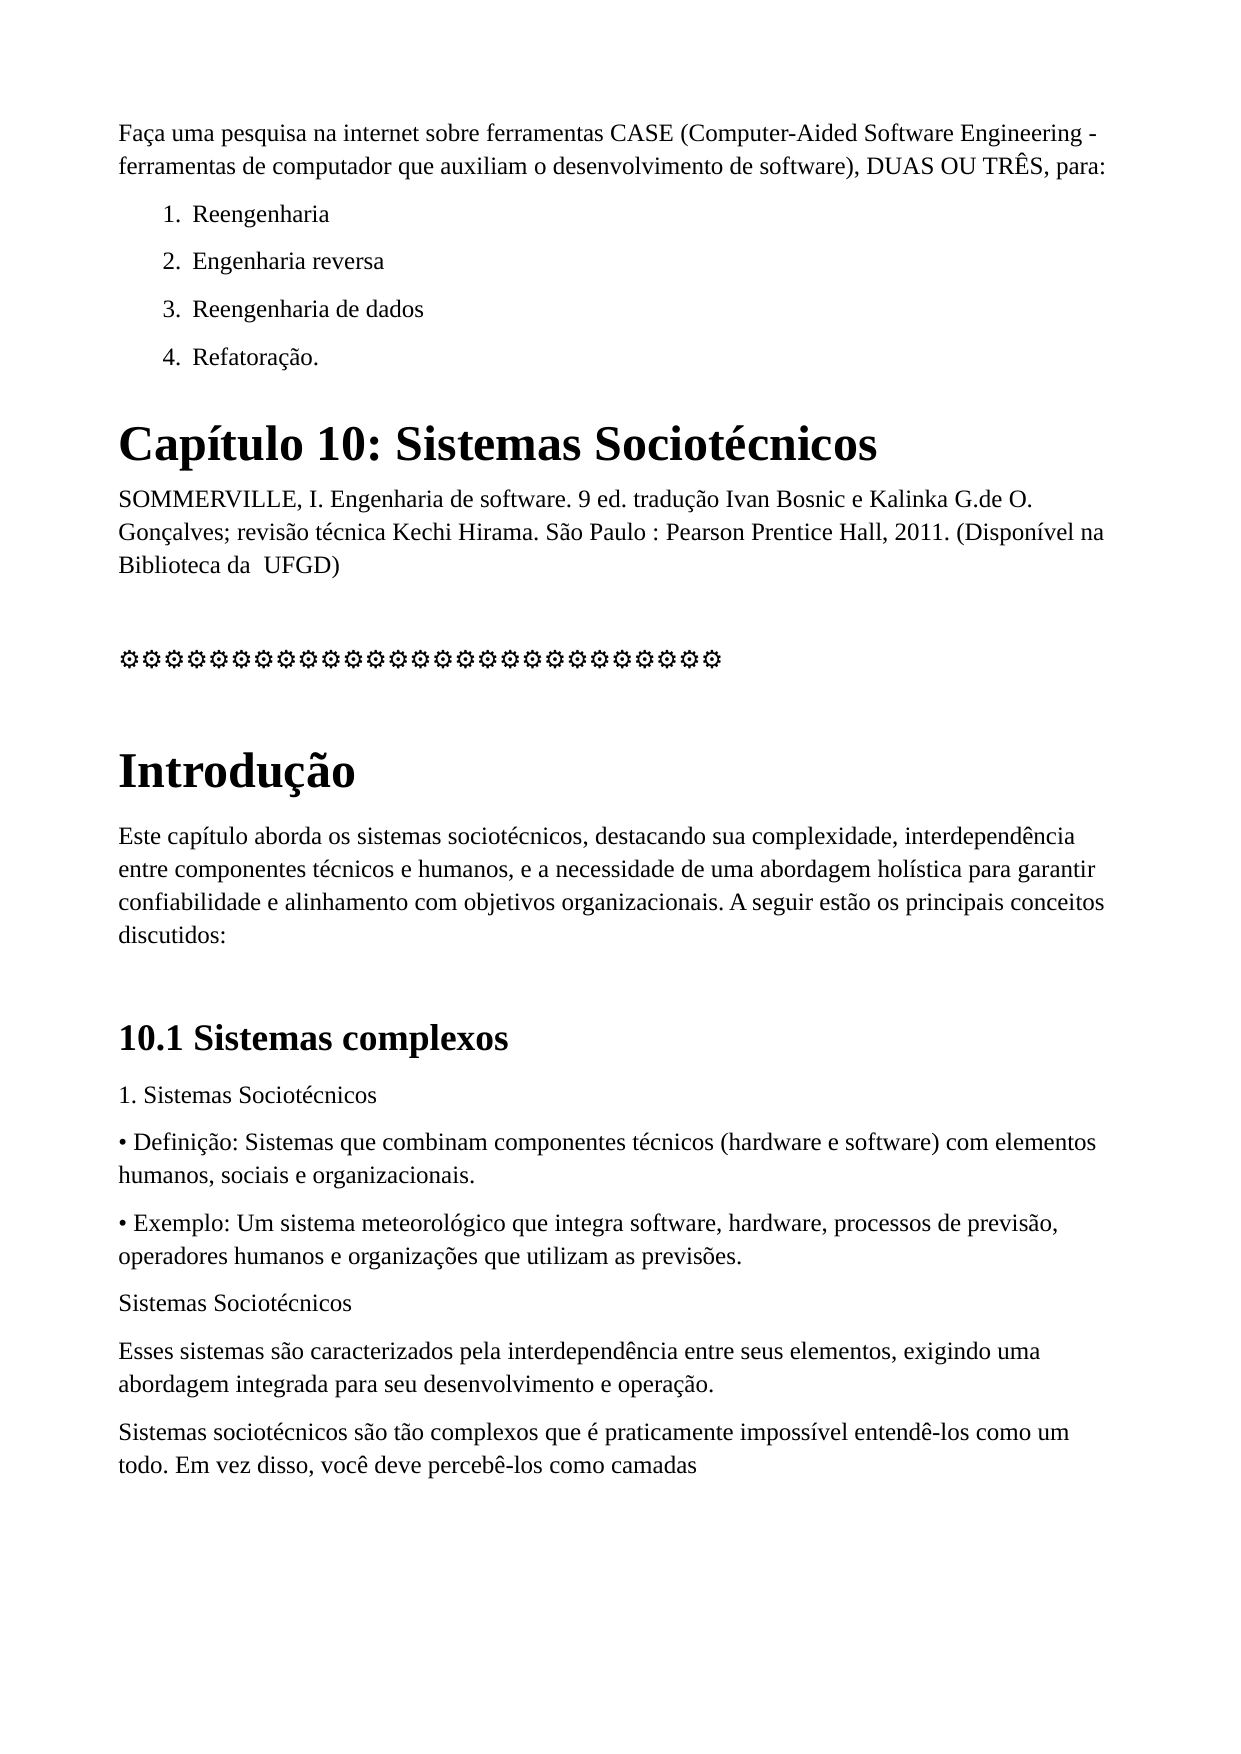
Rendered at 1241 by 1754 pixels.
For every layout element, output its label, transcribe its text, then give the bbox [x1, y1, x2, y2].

text Faça uma pesquisa na internet sobre ferramentas CASE (Computer-Aided Software Engineering - ferramentas de computador que auxiliam o desenvolvimento de software), DUAS OU TRÊS, para: [118, 118, 1122, 180]
subtitle 10.1 Sistemas complexos [118, 1016, 1122, 1059]
list Refatoração. [162, 342, 1122, 370]
list Reengenharia [162, 199, 1122, 227]
text Este capítulo aborda os sistemas sociotécnicos, destacando sua complexidade, interdependência entre componentes técnicos e humanos, e a necessidade de uma abordagem holística para garantir confiabilidade e alinhamento com objetivos organizacionais. A seguir estão os principais conceitos discutidos: [118, 821, 1122, 949]
text • Exemplo: Um sistema meteorológico que integra software, hardware, processos de previsão, operadores humanos e organizações que utilizam as previsões. [118, 1208, 1122, 1270]
list Reengenharia de dados [162, 294, 1122, 323]
text SOMMERVILLE, I. Engenharia de software. 9 ed. tradução Ivan Bosnic e Kalinka G.de O. Gonçalves; revisão técnica Kechi Hirama. São Paulo : Pearson Prentice Hall, 2011. (Disponível na Biblioteca da UFGD) [118, 484, 1122, 579]
list Engenharia reversa [162, 246, 1122, 275]
text • Definição: Sistemas que combinam componentes técnicos (hardware e software) com elementos humanos, sociais e organizacionais. [118, 1127, 1122, 1189]
text ⚙️⚙️⚙️⚙️⚙️⚙️⚙️⚙️⚙️⚙️⚙️⚙️⚙️⚙️⚙️⚙️⚙️⚙️⚙️⚙️⚙️⚙️⚙️⚙️⚙️⚙️⚙️ [118, 645, 1122, 674]
text Sistemas sociotécnicos são tão complexos que é praticamente impossível entendê-los como um todo. Em vez disso, você deve percebê-los como camadas [118, 1417, 1122, 1478]
text Esses sistemas são caracterizados pela interdependência entre seus elementos, exigindo uma abordagem integrada para seu desenvolvimento e operação. [118, 1336, 1122, 1398]
text 1. Sistemas Sociotécnicos [118, 1080, 1122, 1108]
subtitle Introdução [118, 741, 1122, 798]
subtitle Capítulo 10: Sistemas Sociotécnicos [118, 414, 1122, 472]
text Sistemas Sociotécnicos [118, 1288, 1122, 1317]
